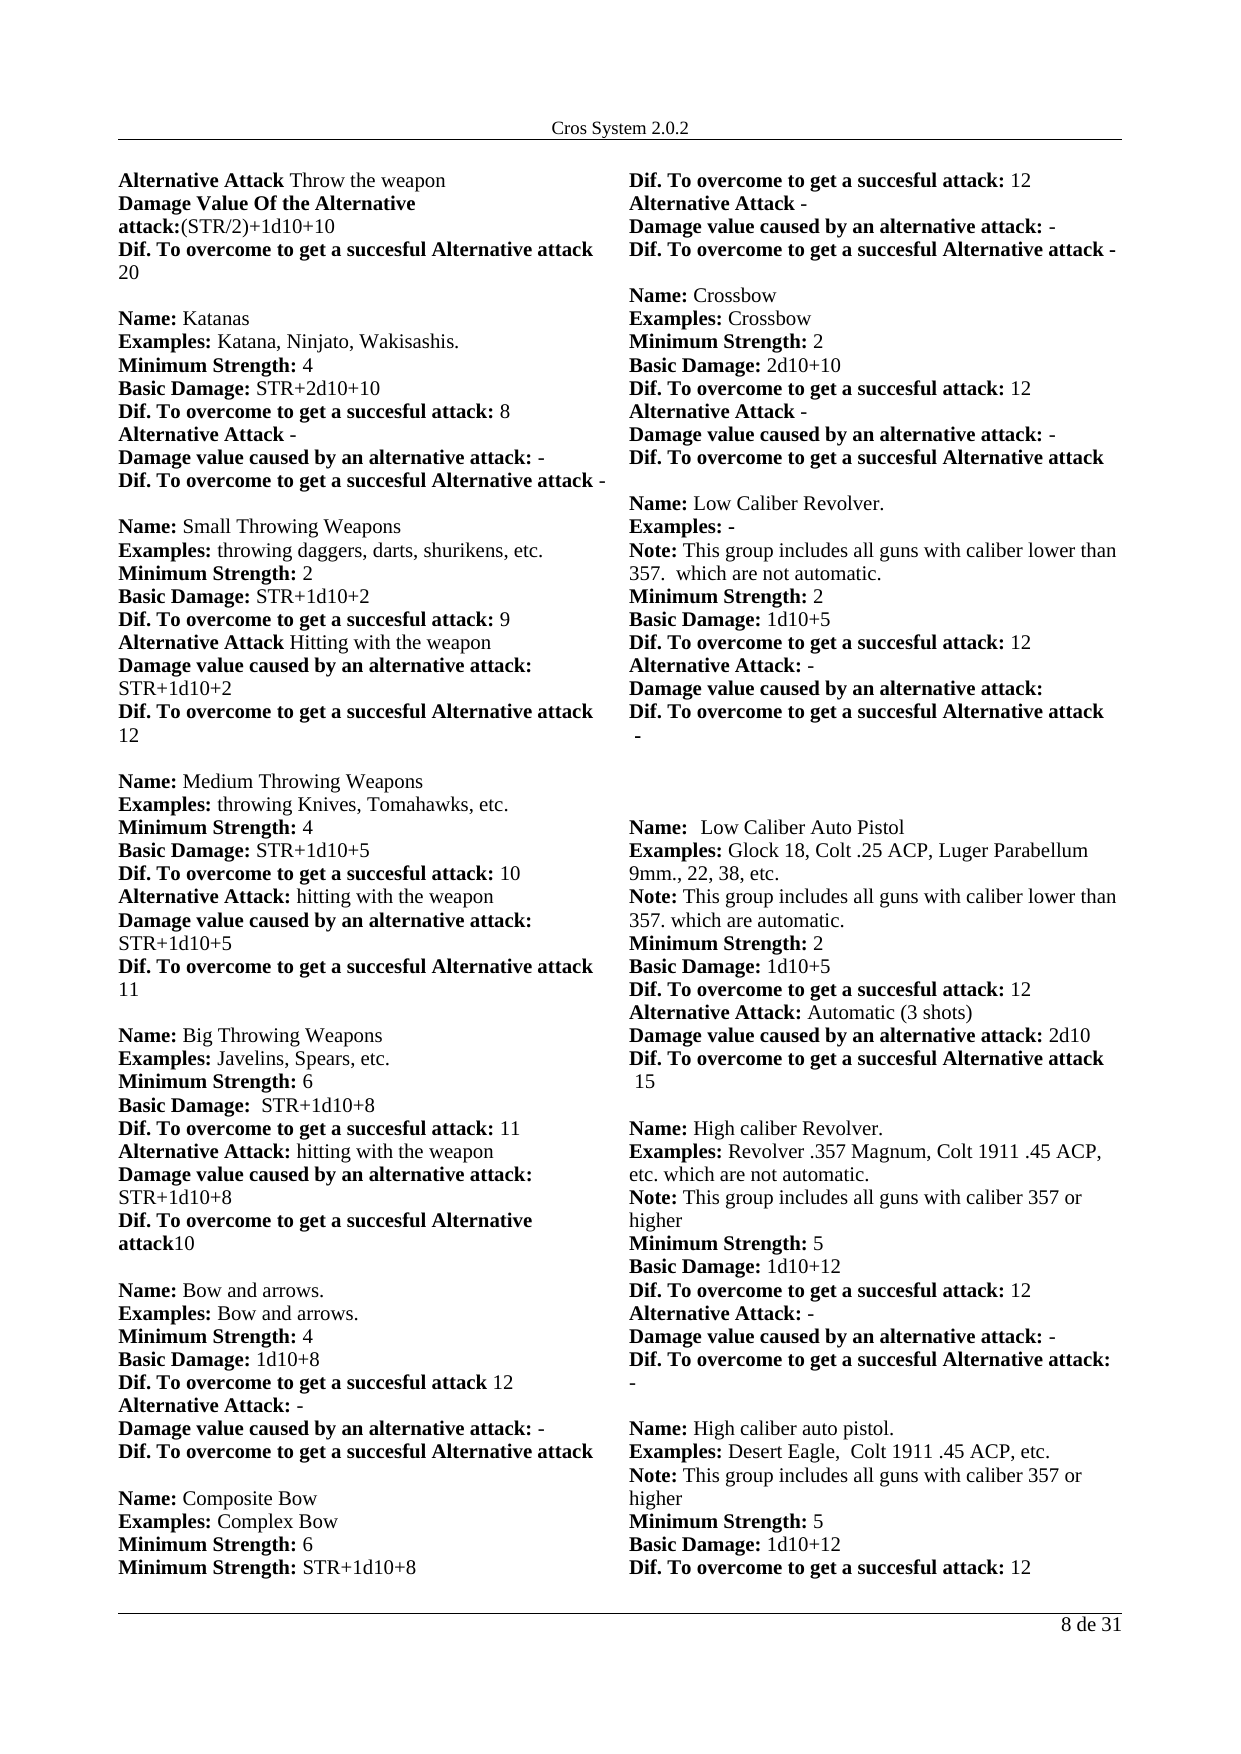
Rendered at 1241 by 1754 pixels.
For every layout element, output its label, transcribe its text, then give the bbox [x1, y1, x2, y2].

text Examples: - [629, 515, 1122, 538]
text Dif. To overcome to get a succesful attack 12 [118, 1371, 611, 1394]
text Note: This group includes all guns with caliber 357 or higher [629, 1186, 1122, 1232]
text Damage value caused by an alternative attack: STR+1d10+2 [118, 654, 611, 700]
text Minimum Strength: 2 [629, 330, 1122, 353]
text Note: This group includes all guns with caliber 357 or higher [629, 1463, 1122, 1510]
text Minimum Strength: 6 [118, 1070, 611, 1093]
text Dif. To overcome to get a succesful Alternative attack [629, 1047, 1122, 1070]
text Dif. To overcome to get a succesful attack: 8 [118, 400, 611, 423]
text Dif. To overcome to get a succesful attack: 11 [118, 1117, 611, 1140]
text - [629, 1371, 1122, 1394]
text Dif. To overcome to get a succesful Alternative attack [629, 446, 1122, 469]
text Damage value caused by an alternative attack: - [629, 1325, 1122, 1348]
text Examples: throwing daggers, darts, shurikens, etc. [118, 538, 611, 562]
text Name: Crossbow [629, 284, 1122, 307]
text Alternative Attack: hitting with the weapon [118, 885, 611, 908]
text Dif. To overcome to get a succesful Alternative attack: [629, 1348, 1122, 1371]
text Basic Damage: STR+1d10+2 [118, 585, 611, 608]
text Examples: throwing Knives, Tomahawks, etc. [118, 793, 611, 816]
text Dif. To overcome to get a succesful attack: 12 [629, 1556, 1122, 1579]
text Minimum Strength: 5 [629, 1232, 1122, 1255]
text Dif. To overcome to get a succesful attack: 10 [118, 862, 611, 885]
text Damage value caused by an alternative attack: - [629, 215, 1122, 238]
text Minimum Strength: 4 [118, 816, 611, 839]
text Dif. To overcome to get a succesful Alternative attack10 [118, 1209, 611, 1255]
text Dif. To overcome to get a succesful Alternative attack 20 [118, 238, 611, 284]
text Dif. To overcome to get a succesful attack: 12 [629, 168, 1122, 192]
text Dif. To overcome to get a succesful Alternative attack [629, 700, 1122, 723]
text Alternative Attack: hitting with the weapon [118, 1140, 611, 1163]
text Name: Bow and arrows. [118, 1278, 611, 1302]
text Examples: Desert Eagle, Colt 1911 .45 ACP, etc. [629, 1440, 1122, 1463]
text Dif. To overcome to get a succesful Alternative attack 12 [118, 700, 611, 747]
text Alternative Attack: - [629, 654, 1122, 677]
text Examples: Javelins, Spears, etc. [118, 1047, 611, 1070]
text Basic Damage: STR+1d10+8 [118, 1093, 611, 1117]
text Minimum Strength: STR+1d10+8 [118, 1556, 611, 1579]
text Basic Damage: 2d10+10 [629, 353, 1122, 377]
text Dif. To overcome to get a succesful Alternative attack 11 [118, 955, 611, 1001]
text Alternative Attack Hitting with the weapon [118, 631, 611, 654]
text Damage value caused by an alternative attack: STR+1d10+8 [118, 1163, 611, 1209]
text Basic Damage: 1d10+12 [629, 1533, 1122, 1556]
text Name: Small Throwing Weapons [118, 515, 611, 538]
text Dif. To overcome to get a succesful attack: 12 [629, 978, 1122, 1001]
text Damage value caused by an alternative attack: [629, 677, 1122, 700]
text Alternative Attack - [629, 400, 1122, 423]
text 15 [629, 1070, 1122, 1093]
text Minimum Strength: 2 [629, 932, 1122, 955]
text Dif. To overcome to get a succesful attack: 12 [629, 1278, 1122, 1302]
text Alternative Attack: - [629, 1302, 1122, 1325]
text Alternative Attack - [118, 423, 611, 446]
text Dif. To overcome to get a succesful Alternative attack - [118, 469, 611, 492]
text Minimum Strength: 5 [629, 1510, 1122, 1533]
text Alternative Attack - [629, 192, 1122, 215]
text Basic Damage: 1d10+5 [629, 955, 1122, 978]
text - [629, 723, 1122, 747]
text Name: High caliber Revolver. [629, 1117, 1122, 1140]
text Name: High caliber auto pistol. [629, 1417, 1122, 1440]
text Alternative Attack: Automatic (3 shots) [629, 1001, 1122, 1024]
text Basic Damage: STR+1d10+5 [118, 839, 611, 862]
text Name: Big Throwing Weapons [118, 1024, 611, 1047]
text Dif. To overcome to get a succesful Alternative attack - [629, 238, 1122, 261]
text Examples: Glock 18, Colt .25 ACP, Luger Parabellum 9mm., 22, 38, etc. [629, 839, 1122, 885]
text Damage Value Of the Alternative attack:(STR/2)+1d10+10 [118, 192, 611, 238]
text Dif. To overcome to get a succesful attack: 12 [629, 377, 1122, 400]
text Dif. To overcome to get a succesful attack: 12 [629, 631, 1122, 654]
text Damage value caused by an alternative attack: 2d10 [629, 1024, 1122, 1047]
text Alternative Attack: - [118, 1394, 611, 1417]
text Minimum Strength: 4 [118, 353, 611, 377]
text Basic Damage: 1d10+8 [118, 1348, 611, 1371]
text Minimum Strength: 2 [118, 562, 611, 585]
text Name: Composite Bow [118, 1487, 611, 1510]
text Basic Damage: 1d10+5 [629, 608, 1122, 631]
text Name: Low Caliber Auto Pistol [629, 816, 1122, 839]
text Damage value caused by an alternative attack: - [118, 446, 611, 469]
text Examples: Katana, Ninjato, Wakisashis. [118, 330, 611, 353]
text Dif. To overcome to get a succesful Alternative attack [118, 1440, 611, 1463]
text Note: This group includes all guns with caliber lower than 357. which are automatic. [629, 885, 1122, 932]
text Basic Damage: 1d10+12 [629, 1255, 1122, 1278]
text Examples: Revolver .357 Magnum, Colt 1911 .45 ACP, etc. which are not automatic. [629, 1140, 1122, 1186]
text Examples: Complex Bow [118, 1510, 611, 1533]
text Alternative Attack Throw the weapon [118, 168, 611, 192]
text Examples: Crossbow [629, 307, 1122, 330]
text Examples: Bow and arrows. [118, 1302, 611, 1325]
text Damage value caused by an alternative attack: - [629, 423, 1122, 446]
text Damage value caused by an alternative attack: - [118, 1417, 611, 1440]
text Name: Low Caliber Revolver. [629, 492, 1122, 515]
text Name: Katanas [118, 307, 611, 330]
text Damage value caused by an alternative attack: STR+1d10+5 [118, 908, 611, 955]
text Note: This group includes all guns with caliber lower than 357. which are not automatic. [629, 538, 1122, 585]
text Basic Damage: STR+2d10+10 [118, 377, 611, 400]
text Dif. To overcome to get a succesful attack: 9 [118, 608, 611, 631]
text Minimum Strength: 4 [118, 1325, 611, 1348]
text Name: Medium Throwing Weapons [118, 770, 611, 793]
text Minimum Strength: 6 [118, 1533, 611, 1556]
text Minimum Strength: 2 [629, 585, 1122, 608]
